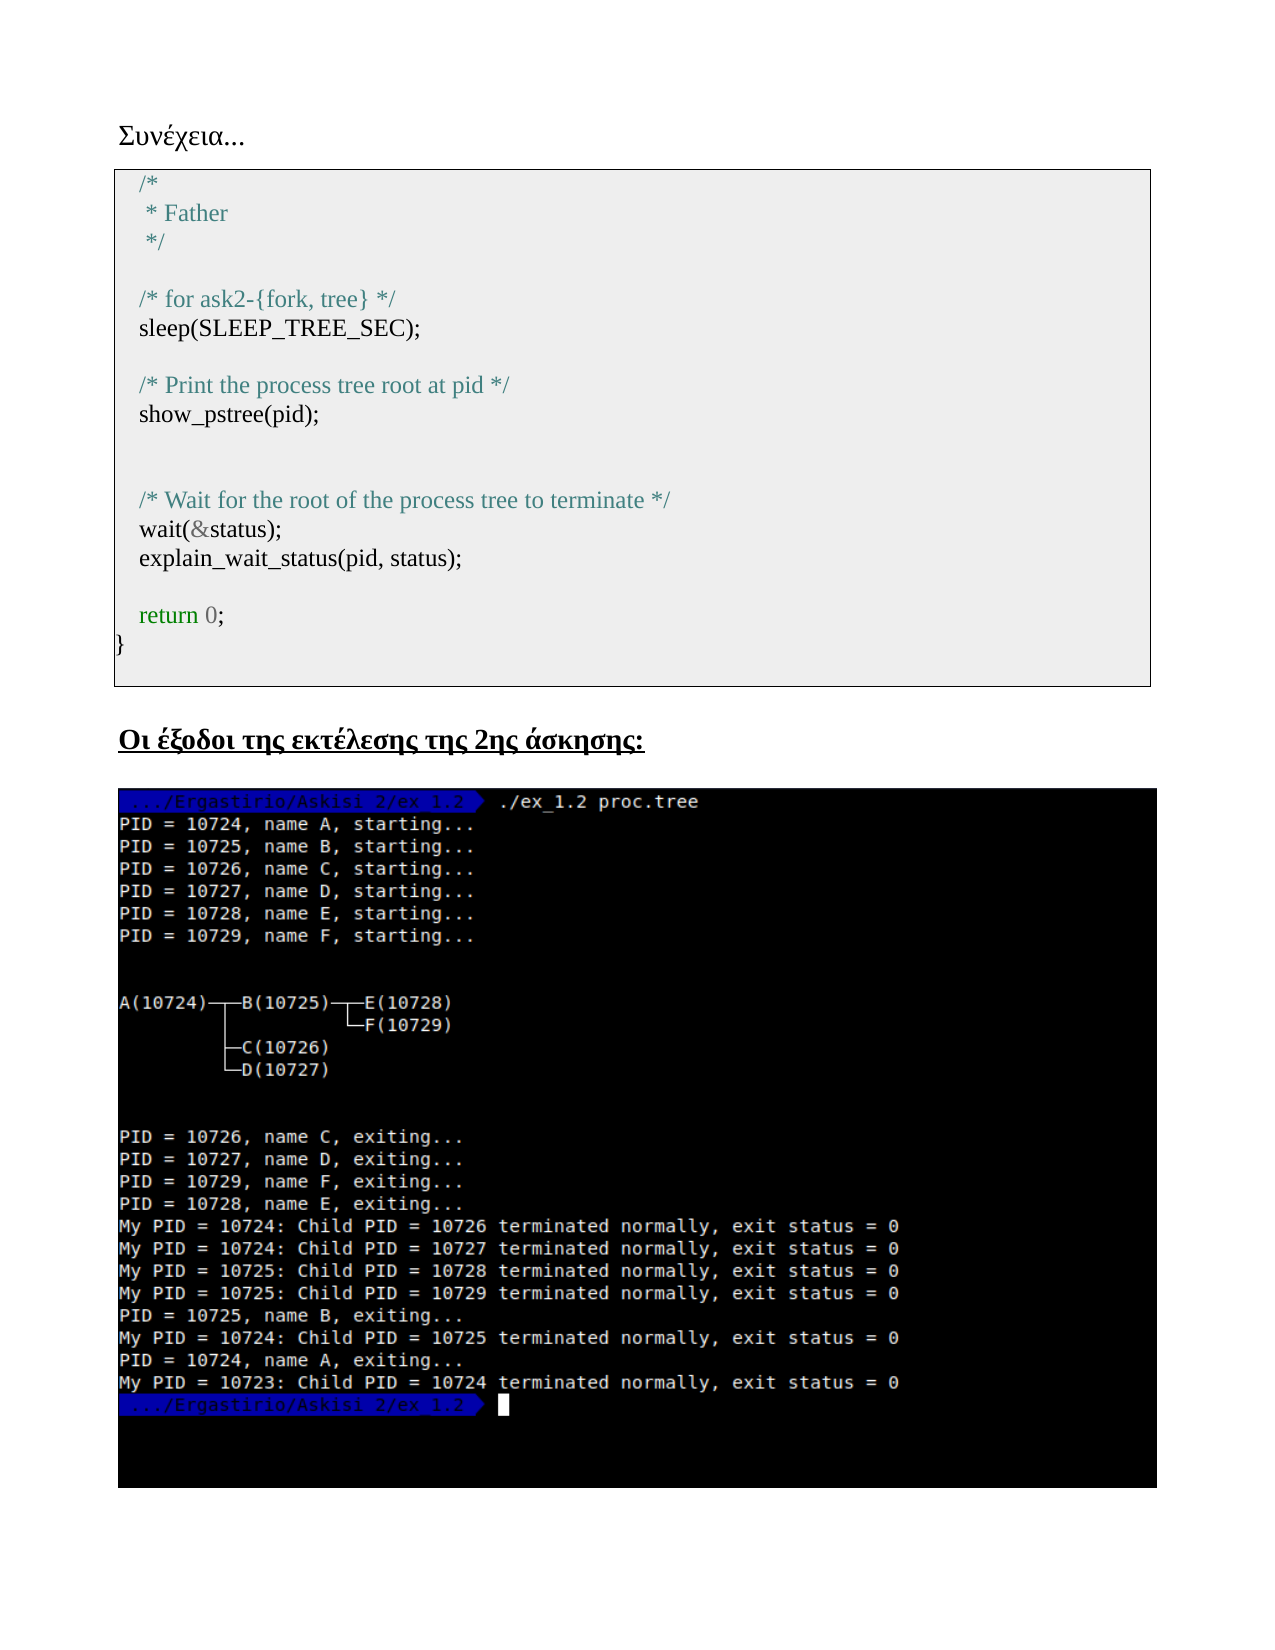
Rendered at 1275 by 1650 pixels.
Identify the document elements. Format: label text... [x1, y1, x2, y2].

text Οι έξοδοι της εκτέλεσης της 2ης άσκησης: [118, 722, 1157, 755]
text Συνέχεια... [118, 118, 1157, 152]
picture [118, 788, 1157, 1488]
